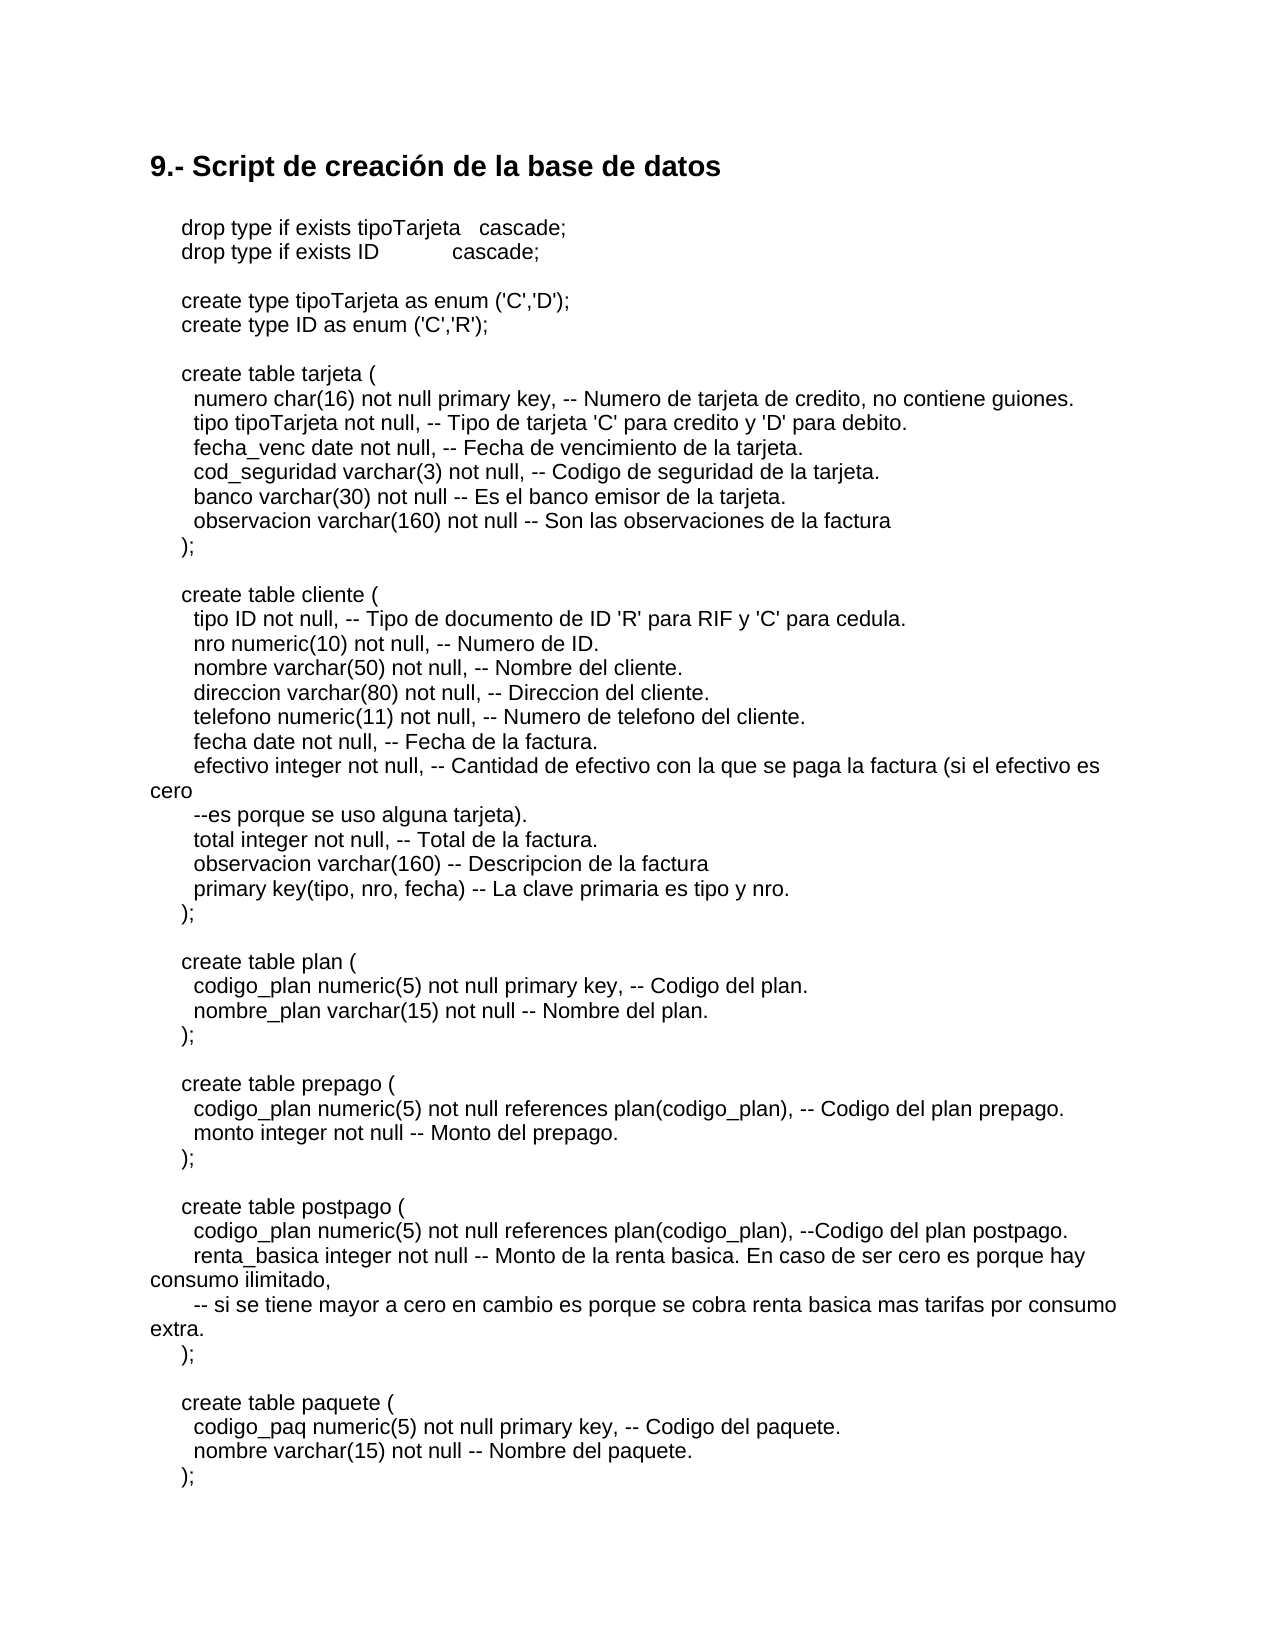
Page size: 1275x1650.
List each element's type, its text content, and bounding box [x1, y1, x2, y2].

text -- si se tiene mayor a cero en cambio es porque se cobra renta basica mas tarifas por consumo extra. [150, 1292, 1125, 1341]
text create table postpago ( [150, 1194, 1125, 1219]
text fecha date not null, -- Fecha de la factura. [150, 729, 1125, 754]
text ); [150, 901, 1125, 925]
text cod_seguridad varchar(3) not null, -- Codigo de seguridad de la tarjeta. [150, 460, 1125, 484]
text codigo_paq numeric(5) not null primary key, -- Codigo del paquete. [150, 1415, 1125, 1439]
text codigo_plan numeric(5) not null references plan(codigo_plan), -- Codigo del plan prepago. [150, 1096, 1125, 1121]
text create table cliente ( [150, 582, 1125, 607]
text create type tipoTarjeta as enum ('C','D'); [150, 289, 1125, 313]
text banco varchar(30) not null -- Es el banco emisor de la tarjeta. [150, 484, 1125, 509]
text numero char(16) not null primary key, -- Numero de tarjeta de credito, no contiene guiones. [150, 387, 1125, 411]
text codigo_plan numeric(5) not null references plan(codigo_plan), --Codigo del plan postpago. [150, 1219, 1125, 1243]
text ); [150, 1145, 1125, 1170]
text nombre_plan varchar(15) not null -- Nombre del plan. [150, 998, 1125, 1023]
text 9.- Script de creación de la base de datos [150, 150, 1125, 183]
text observacion varchar(160) not null -- Son las observaciones de la factura [150, 509, 1125, 533]
text create table prepago ( [150, 1072, 1125, 1096]
text --es porque se uso alguna tarjeta). [150, 803, 1125, 827]
text nro numeric(10) not null, -- Numero de ID. [150, 631, 1125, 656]
text nombre varchar(50) not null, -- Nombre del cliente. [150, 656, 1125, 680]
text create type ID as enum ('C','R'); [150, 313, 1125, 338]
text ); [150, 1341, 1125, 1366]
text total integer not null, -- Total de la factura. [150, 827, 1125, 852]
text ); [150, 1464, 1125, 1488]
text observacion varchar(160) -- Descripcion de la factura [150, 852, 1125, 876]
text renta_basica integer not null -- Monto de la renta basica. En caso de ser cero es porque hay consumo ilimitado, [150, 1243, 1125, 1292]
text create table paquete ( [150, 1390, 1125, 1415]
text primary key(tipo, nro, fecha) -- La clave primaria es tipo y nro. [150, 876, 1125, 901]
text drop type if exists tipoTarjeta cascade; [150, 215, 1125, 240]
text create table tarjeta ( [150, 362, 1125, 387]
text fecha_venc date not null, -- Fecha de vencimiento de la tarjeta. [150, 436, 1125, 460]
text drop type if exists ID cascade; [150, 240, 1125, 264]
text tipo ID not null, -- Tipo de documento de ID 'R' para RIF y 'C' para cedula. [150, 607, 1125, 631]
text codigo_plan numeric(5) not null primary key, -- Codigo del plan. [150, 974, 1125, 998]
text ); [150, 1023, 1125, 1047]
text nombre varchar(15) not null -- Nombre del paquete. [150, 1439, 1125, 1464]
text ); [150, 533, 1125, 558]
text monto integer not null -- Monto del prepago. [150, 1121, 1125, 1145]
text direccion varchar(80) not null, -- Direccion del cliente. [150, 680, 1125, 705]
text create table plan ( [150, 949, 1125, 974]
text efectivo integer not null, -- Cantidad de efectivo con la que se paga la factura (si el efectivo es cero [150, 754, 1125, 803]
text telefono numeric(11) not null, -- Numero de telefono del cliente. [150, 705, 1125, 729]
text tipo tipoTarjeta not null, -- Tipo de tarjeta 'C' para credito y 'D' para debito. [150, 411, 1125, 436]
